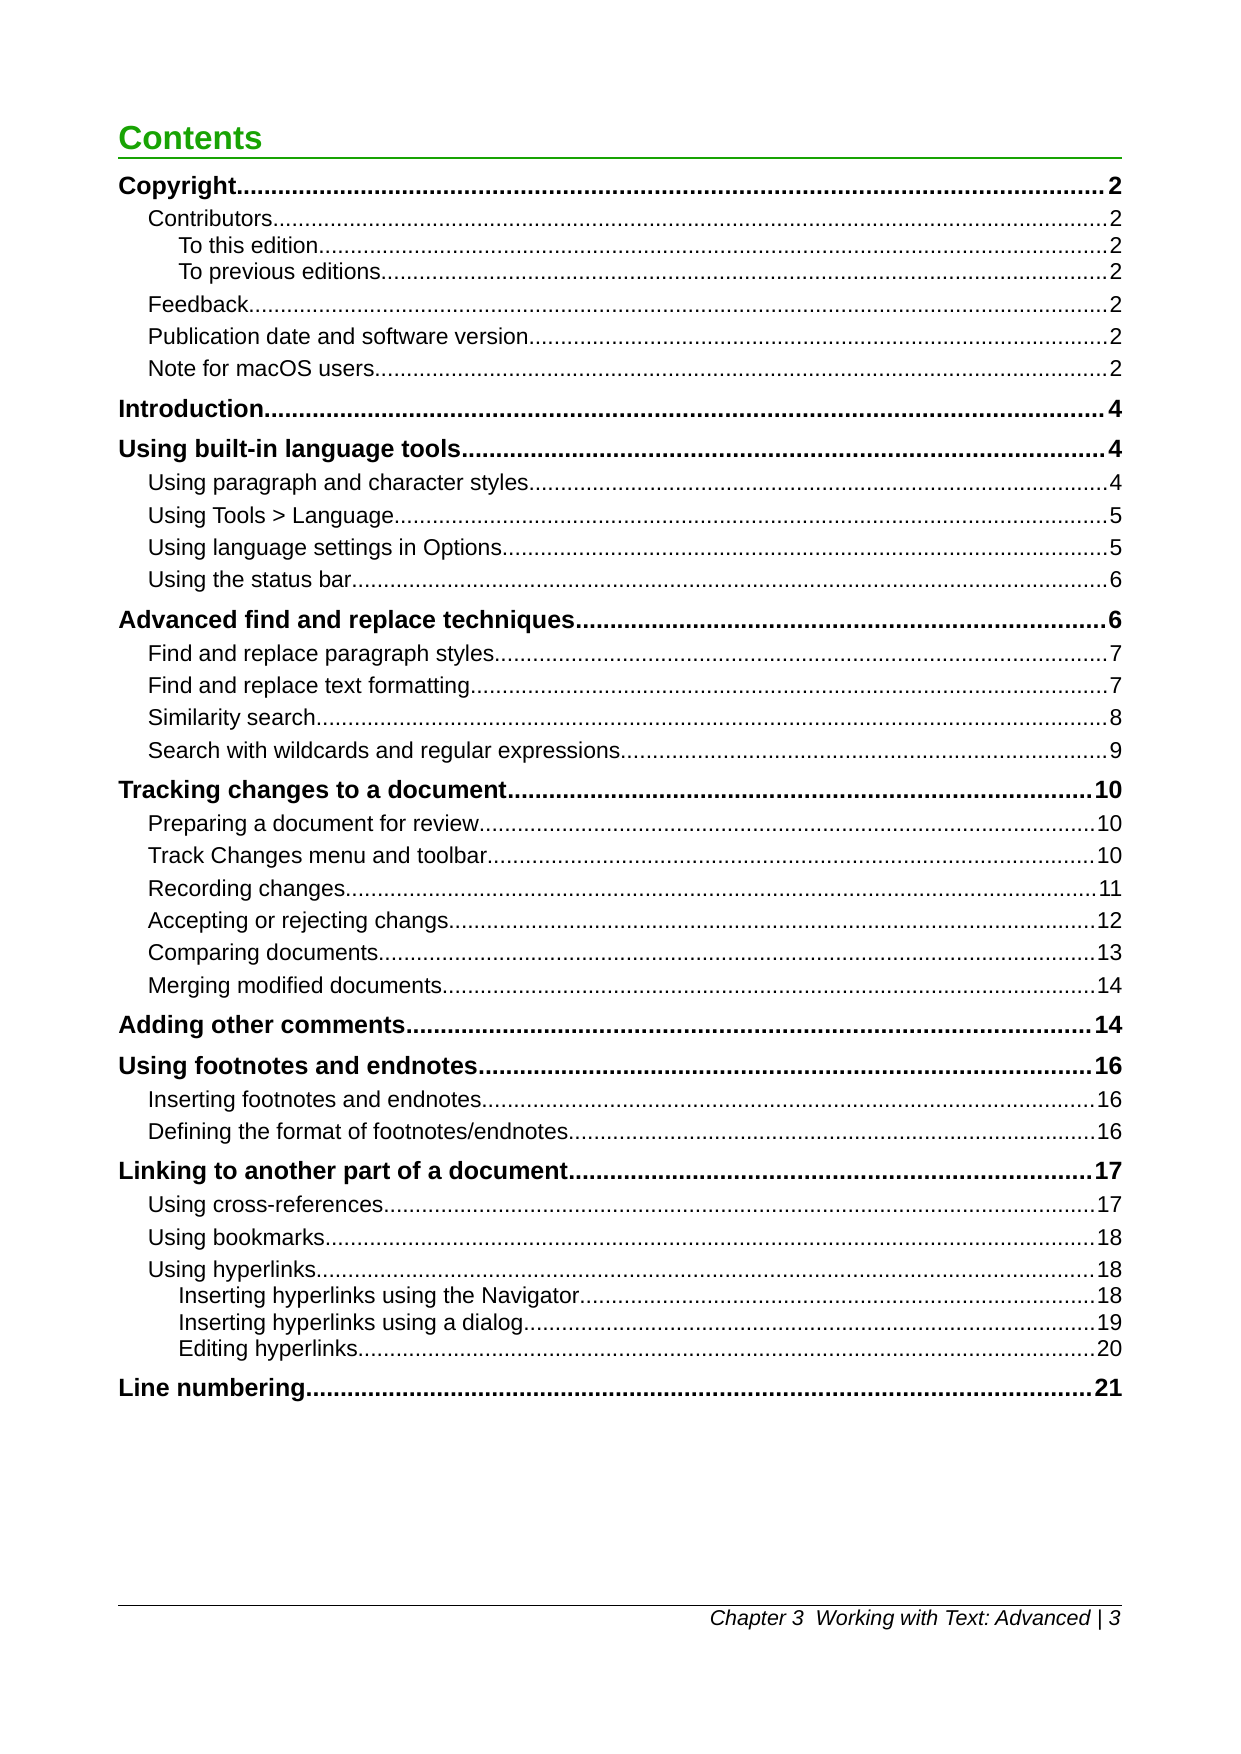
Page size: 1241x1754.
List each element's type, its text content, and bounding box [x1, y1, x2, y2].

subtitle Contents [118, 118, 1122, 157]
text Accepting or rejecting changs 12 [148, 907, 1122, 933]
text Publication date and software version 2 [148, 323, 1122, 349]
text Using hyperlinks 18 [148, 1256, 1122, 1282]
text Advanced find and replace techniques 6 [118, 605, 1122, 633]
text Line numbering 21 [118, 1373, 1122, 1402]
text Inserting footnotes and endnotes 16 [148, 1086, 1122, 1112]
text Using Tools > Language 5 [148, 502, 1122, 528]
text Adding other comments 14 [118, 1010, 1122, 1039]
text Track Changes menu and toolbar 10 [148, 842, 1122, 868]
text Inserting hyperlinks using the Navigator 18 [178, 1282, 1122, 1309]
text Recording changes 11 [148, 874, 1122, 901]
text Using bookmarks 18 [148, 1223, 1122, 1250]
text Defining the format of footnotes/endnotes 16 [148, 1118, 1122, 1144]
text Note for macOS users 2 [148, 355, 1122, 382]
text Similarity search 8 [148, 704, 1122, 731]
text Merging modified documents 14 [148, 972, 1122, 998]
text Using language settings in Options 5 [148, 534, 1122, 560]
text Preparing a document for review 10 [148, 810, 1122, 836]
text Introduction 4 [118, 394, 1122, 422]
text Inserting hyperlinks using a dialog 19 [178, 1309, 1122, 1335]
text Contributors 2 [148, 205, 1122, 232]
text Find and replace paragraph styles 7 [148, 639, 1122, 666]
text Editing hyperlinks 20 [178, 1335, 1122, 1361]
text Copyright 2 [118, 171, 1122, 199]
text Using paragraph and character styles 4 [148, 469, 1122, 496]
text To previous editions 2 [178, 258, 1122, 284]
text Tracking changes to a document 10 [118, 775, 1122, 804]
text Search with wildcards and regular expressions 9 [148, 737, 1122, 763]
text Feedback 2 [148, 291, 1122, 317]
text Using cross-references 17 [148, 1191, 1122, 1217]
text To this edition 2 [178, 232, 1122, 258]
text Comparing documents 13 [148, 939, 1122, 966]
text Using footnotes and endnotes 16 [118, 1051, 1122, 1079]
text Find and replace text formatting 7 [148, 672, 1122, 698]
text Linking to another part of a document 17 [118, 1156, 1122, 1185]
text Using built-in language tools 4 [118, 434, 1122, 463]
text Using the status bar 6 [148, 566, 1122, 593]
